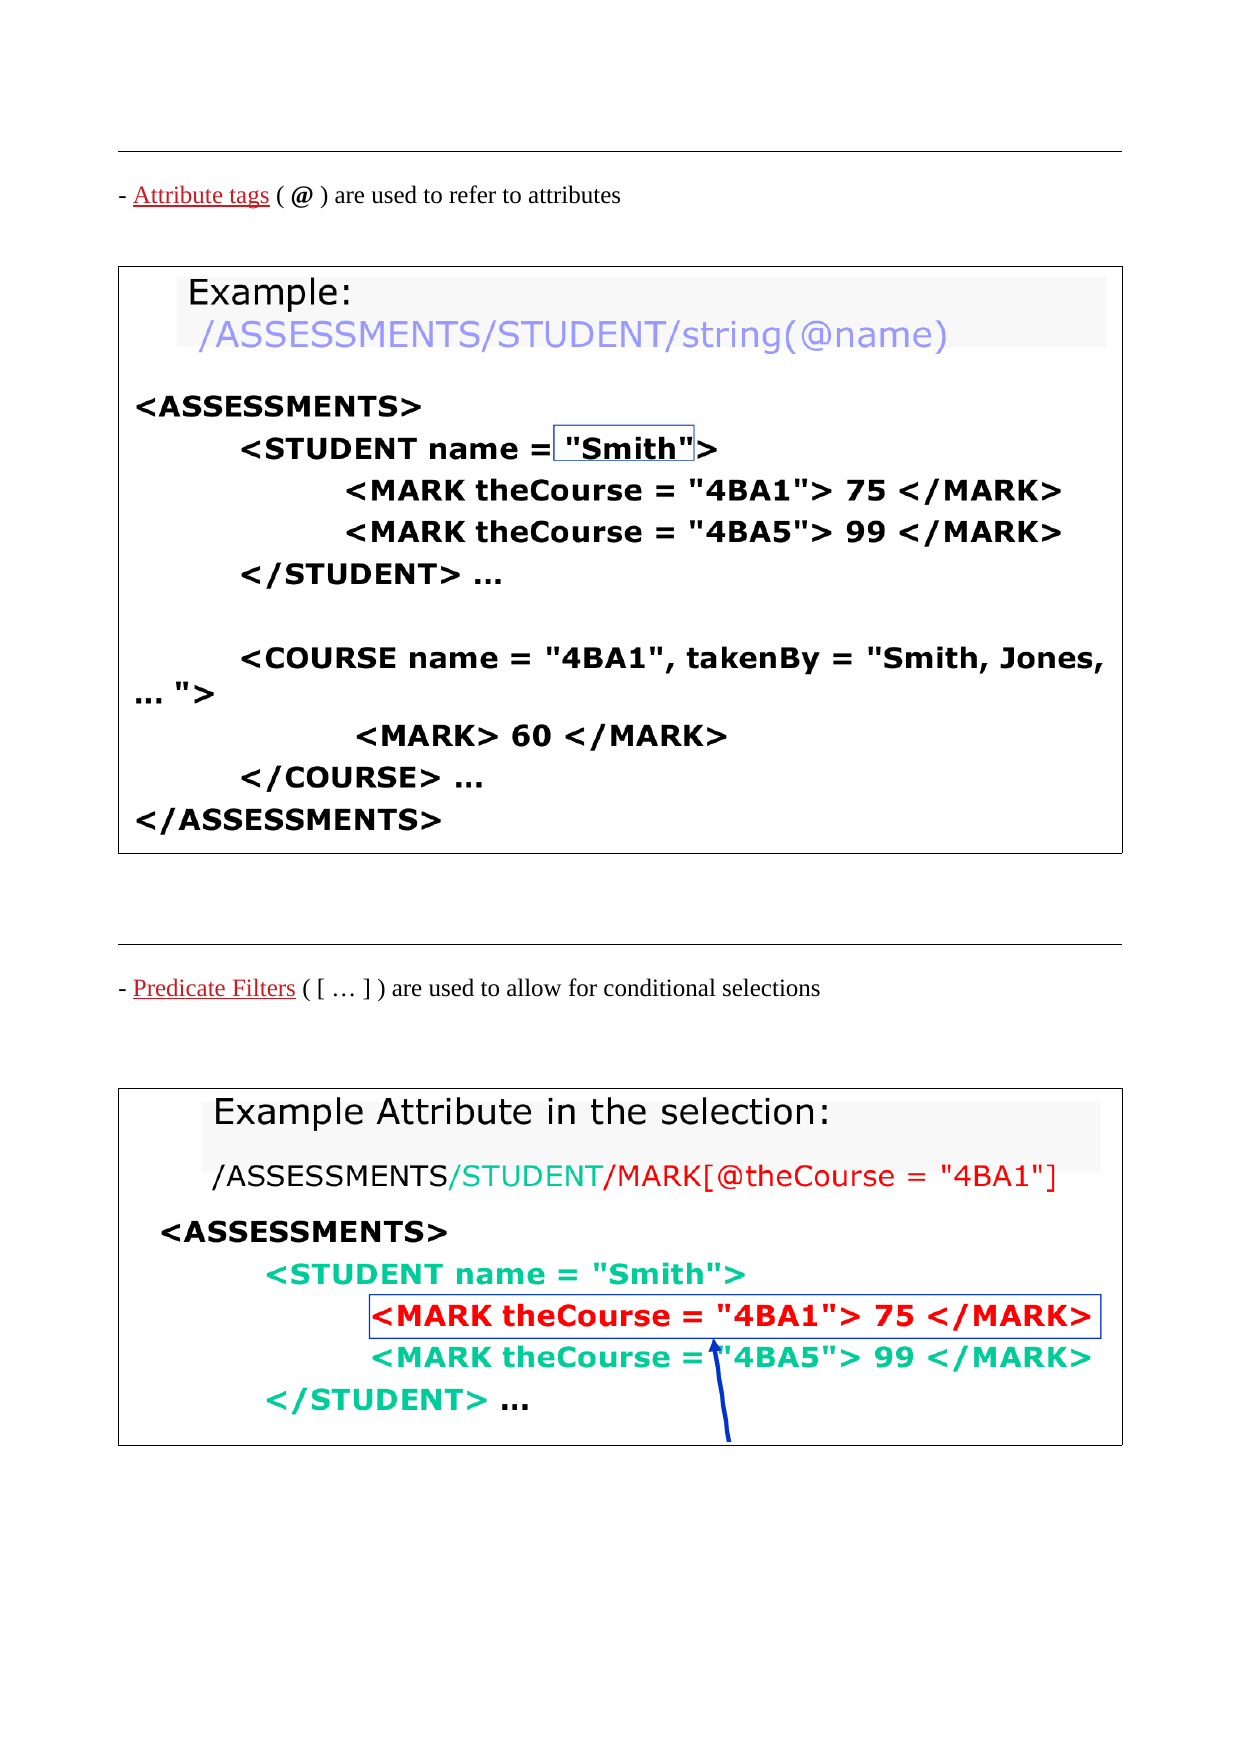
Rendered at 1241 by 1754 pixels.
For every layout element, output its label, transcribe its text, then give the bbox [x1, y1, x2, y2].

picture [121, 269, 1119, 851]
text - Attribute tags ( @ ) are used to refer to attributes [118, 180, 1122, 209]
picture [121, 1090, 1119, 1442]
text - Predicate Filters ( [ … ] ) are used to allow for conditional selections [118, 973, 1122, 1002]
